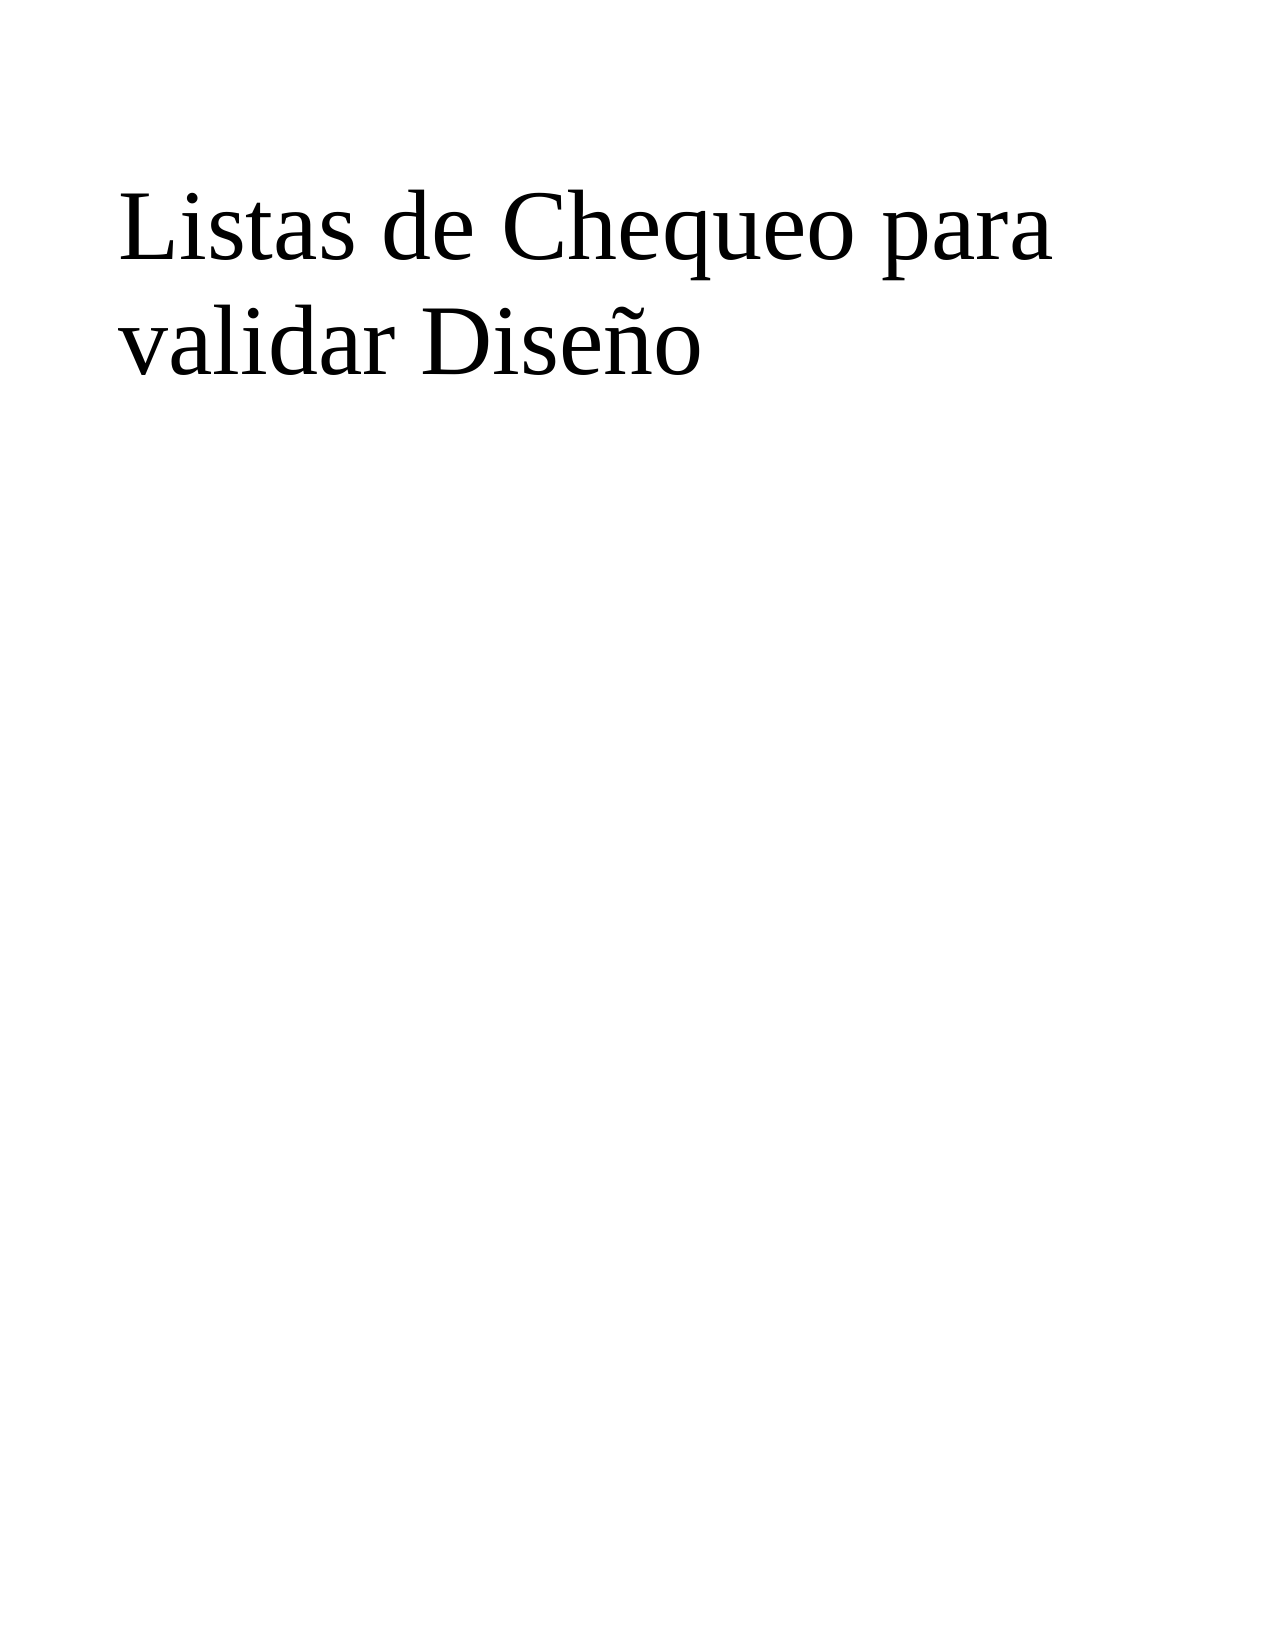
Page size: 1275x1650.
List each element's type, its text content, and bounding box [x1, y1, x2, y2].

text Listas de Chequeo para validar Diseño [118, 166, 1157, 396]
